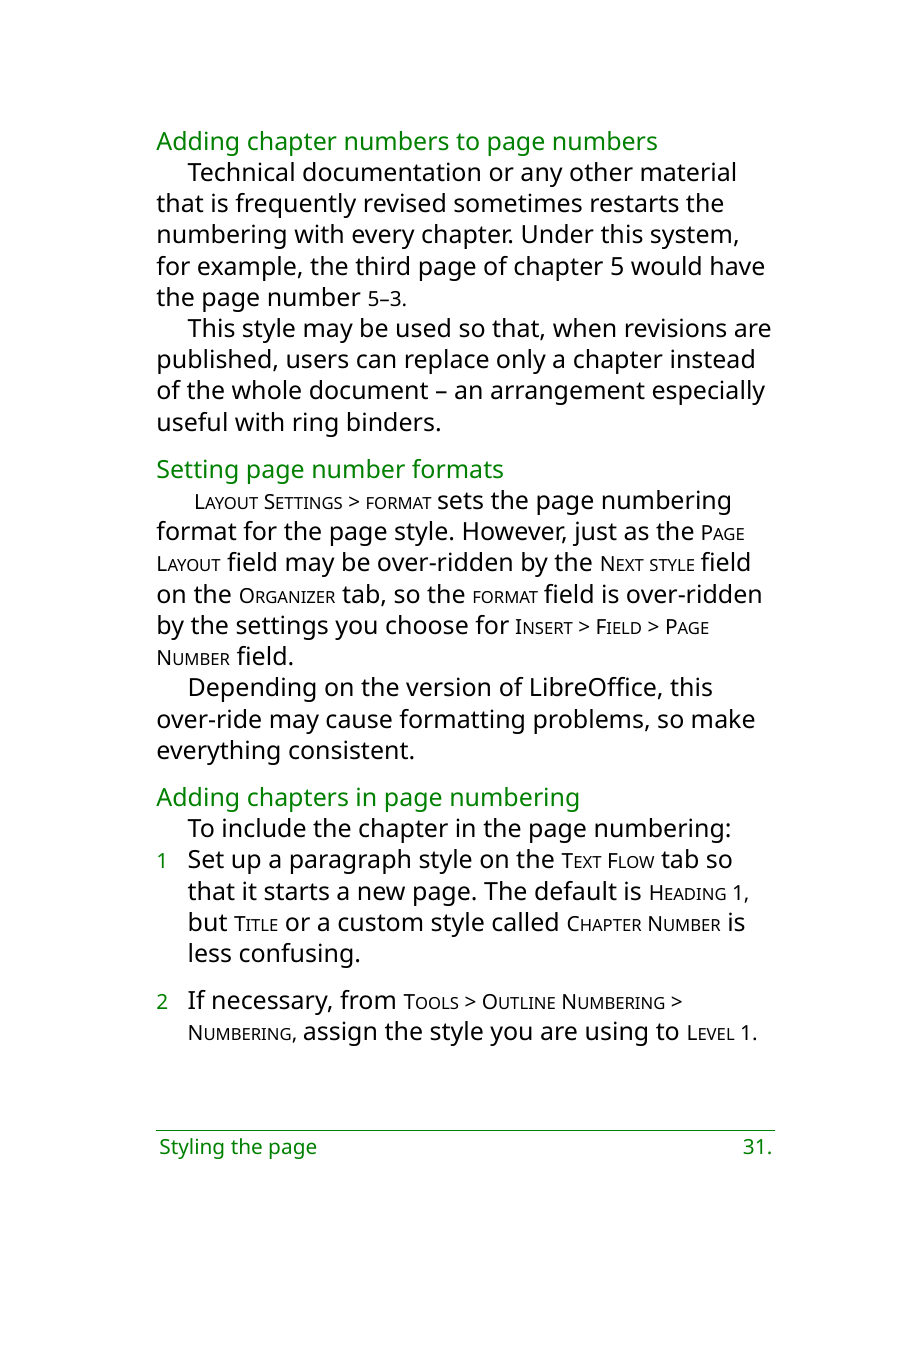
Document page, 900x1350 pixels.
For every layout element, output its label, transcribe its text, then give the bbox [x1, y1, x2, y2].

subtitle Adding chapter numbers to page numbers [156, 125, 775, 156]
text Technical documentation or any other material that is frequently revised sometimes restarts the numbering with every chapter. Under this system, for example, the third page of chapter 5 would have the page number 5–3. [156, 156, 775, 312]
subtitle Setting page number formats [156, 453, 775, 484]
text Depending on the version of LibreOffice, this over-ride may cause formatting problems, so make everything consistent. [156, 672, 775, 766]
subtitle Adding chapters in page numbering [156, 781, 775, 812]
text Layout Settings > format sets the page numbering format for the page style. However, just as the Page Layout field may be over-ridden by the Next style field on the Organizer tab, so the format field is over-ridden by the settings you choose for Insert > Field > Page Number field. [156, 484, 775, 672]
text To include the chapter in the page numbering: [156, 812, 775, 844]
text This style may be used so that, when revisions are published, users can replace only a chapter instead of the whole document – an arrangement especially useful with ring binders. [156, 312, 775, 437]
list If necessary, from Tools > Outline Numbering > Numbering, assign the style you are using to Level 1. [156, 984, 775, 1047]
list Set up a paragraph style on the Text Flow tab so that it starts a new page. The default is Heading 1, but Title or a custom style called Chapter Number is less confusing. [156, 844, 775, 969]
